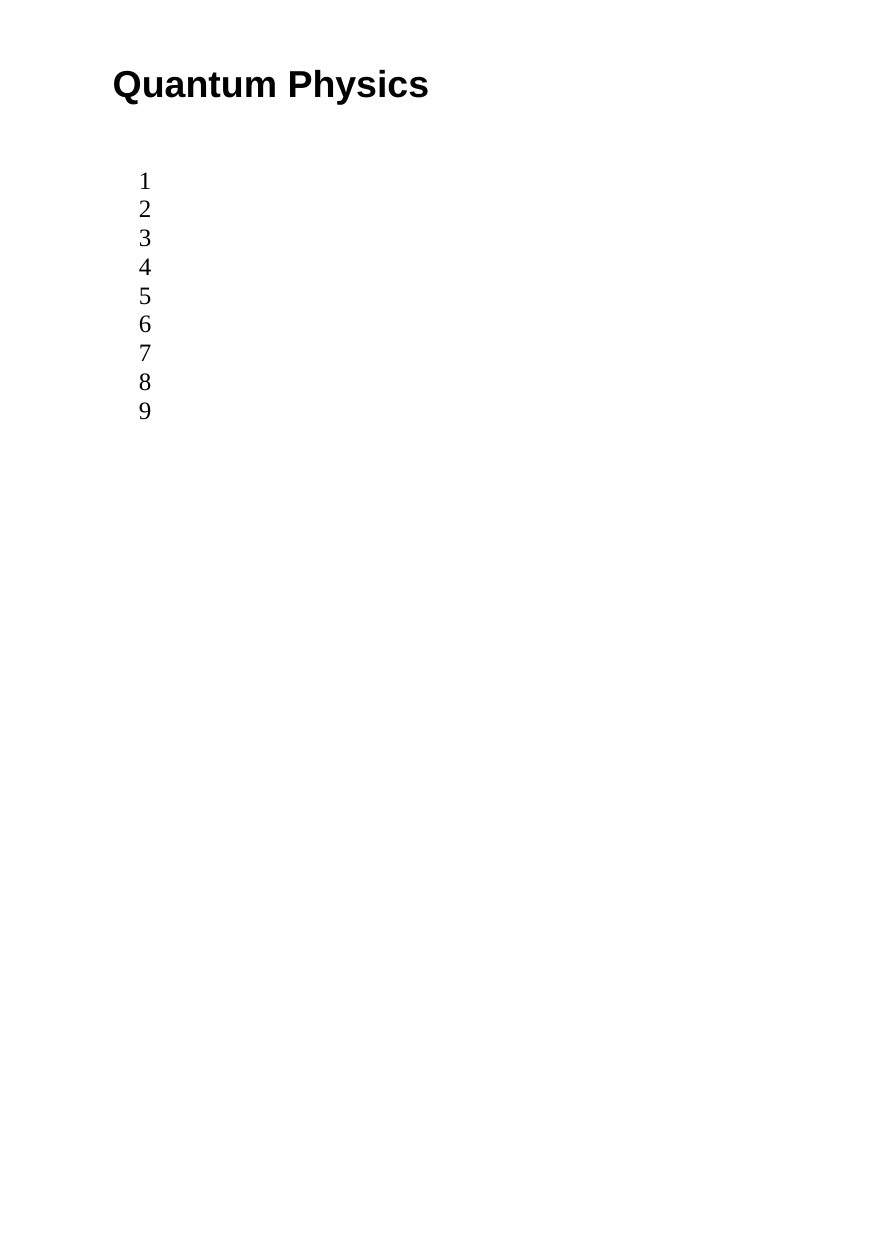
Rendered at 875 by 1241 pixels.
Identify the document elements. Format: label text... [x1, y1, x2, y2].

table_cell 2 [109, 195, 154, 223]
table_cell [154, 367, 793, 396]
table_cell 5 [109, 281, 154, 309]
table_cell 8 [109, 367, 154, 396]
table_cell [154, 281, 793, 309]
table_header [154, 166, 793, 194]
subtitle Quantum Physics [112, 62, 799, 106]
table_cell [154, 252, 793, 281]
table_cell [154, 396, 793, 424]
table_cell [154, 338, 793, 367]
table_header 1 [109, 166, 154, 194]
table_cell 3 [109, 223, 154, 252]
table_cell [154, 195, 793, 223]
table_cell 7 [109, 338, 154, 367]
table_cell 9 [109, 396, 154, 424]
table_cell [154, 310, 793, 338]
table_cell [154, 223, 793, 252]
table_cell 6 [109, 310, 154, 338]
table_cell 4 [109, 252, 154, 281]
